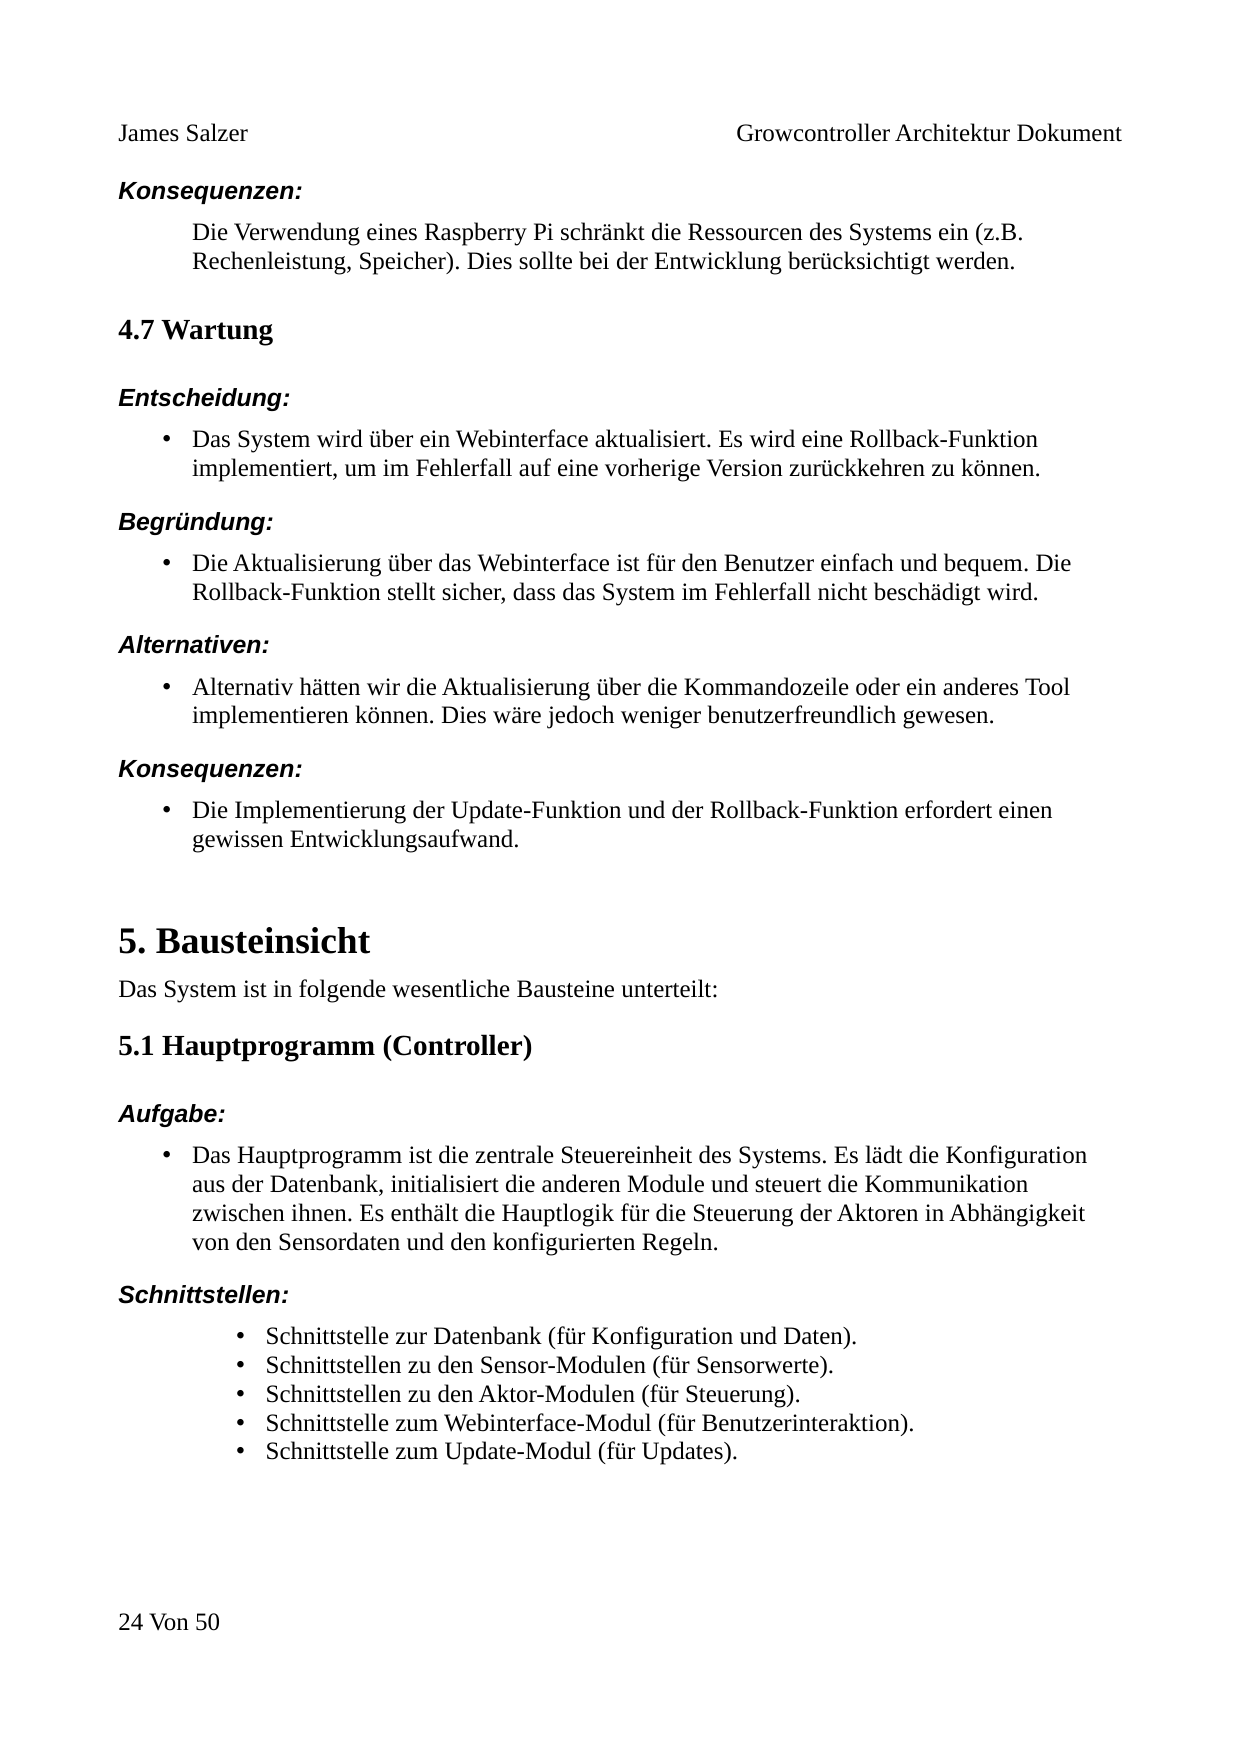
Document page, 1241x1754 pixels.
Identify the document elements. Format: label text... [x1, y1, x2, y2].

list Die Verwendung eines Raspberry Pi schränkt die Ressourcen des Systems ein (z.B. Rechenleistung, Speicher). Dies sollte bei der Entwicklung berücksichtigt werden. [162, 217, 1122, 275]
list Schnittstellen zu den Aktor-Modulen (für Steuerung). [236, 1379, 1122, 1408]
subtitle Begründung: [118, 507, 1122, 536]
subtitle Entscheidung: [118, 383, 1122, 412]
list Das Hauptprogramm ist die zentrale Steuereinheit des Systems. Es lädt die Konfiguration aus der Datenbank, initialisiert die anderen Module und steuert die Kommunikation zwischen ihnen. Es enthält die Hauptlogik für die Steuerung der Aktoren in Abhängigkeit von den Sensordaten und den konfigurierten Regeln. [162, 1140, 1122, 1255]
list Schnittstelle zum Update-Modul (für Updates). [236, 1436, 1122, 1465]
subtitle Alternativen: [118, 631, 1122, 659]
list Die Aktualisierung über das Webinterface ist für den Benutzer einfach und bequem. Die Rollback-Funktion stellt sicher, dass das System im Fehlerfall nicht beschädigt wird. [162, 548, 1122, 606]
subtitle Aufgabe: [118, 1099, 1122, 1128]
subtitle 5.1 Hauptprogramm (Controller) [118, 1028, 1122, 1062]
list Alternativ hätten wir die Aktualisierung über die Kommandozeile oder ein anderes Tool implementieren können. Dies wäre jedoch weniger benutzerfreundlich gewesen. [162, 672, 1122, 729]
list Schnittstelle zur Datenbank (für Konfiguration und Daten). [236, 1321, 1122, 1350]
subtitle Konsequenzen: [118, 176, 1122, 205]
subtitle Konsequenzen: [118, 754, 1122, 783]
text Das System ist in folgende wesentliche Bausteine unterteilt: [118, 974, 1122, 1003]
subtitle 4.7 Wartung [118, 312, 1122, 346]
list Das System wird über ein Webinterface aktualisiert. Es wird eine Rollback-Funktion implementiert, um im Fehlerfall auf eine vorherige Version zurückkehren zu können. [162, 424, 1122, 482]
list Schnittstellen zu den Sensor-Modulen (für Sensorwerte). [236, 1350, 1122, 1379]
list Schnittstelle zum Webinterface-Modul (für Benutzerinteraktion). [236, 1408, 1122, 1436]
list Die Implementierung der Update-Funktion und der Rollback-Funktion erfordert einen gewissen Entwicklungsaufwand. [162, 795, 1122, 853]
subtitle 5. Bausteinsicht [118, 919, 1122, 962]
subtitle Schnittstellen: [118, 1280, 1122, 1309]
